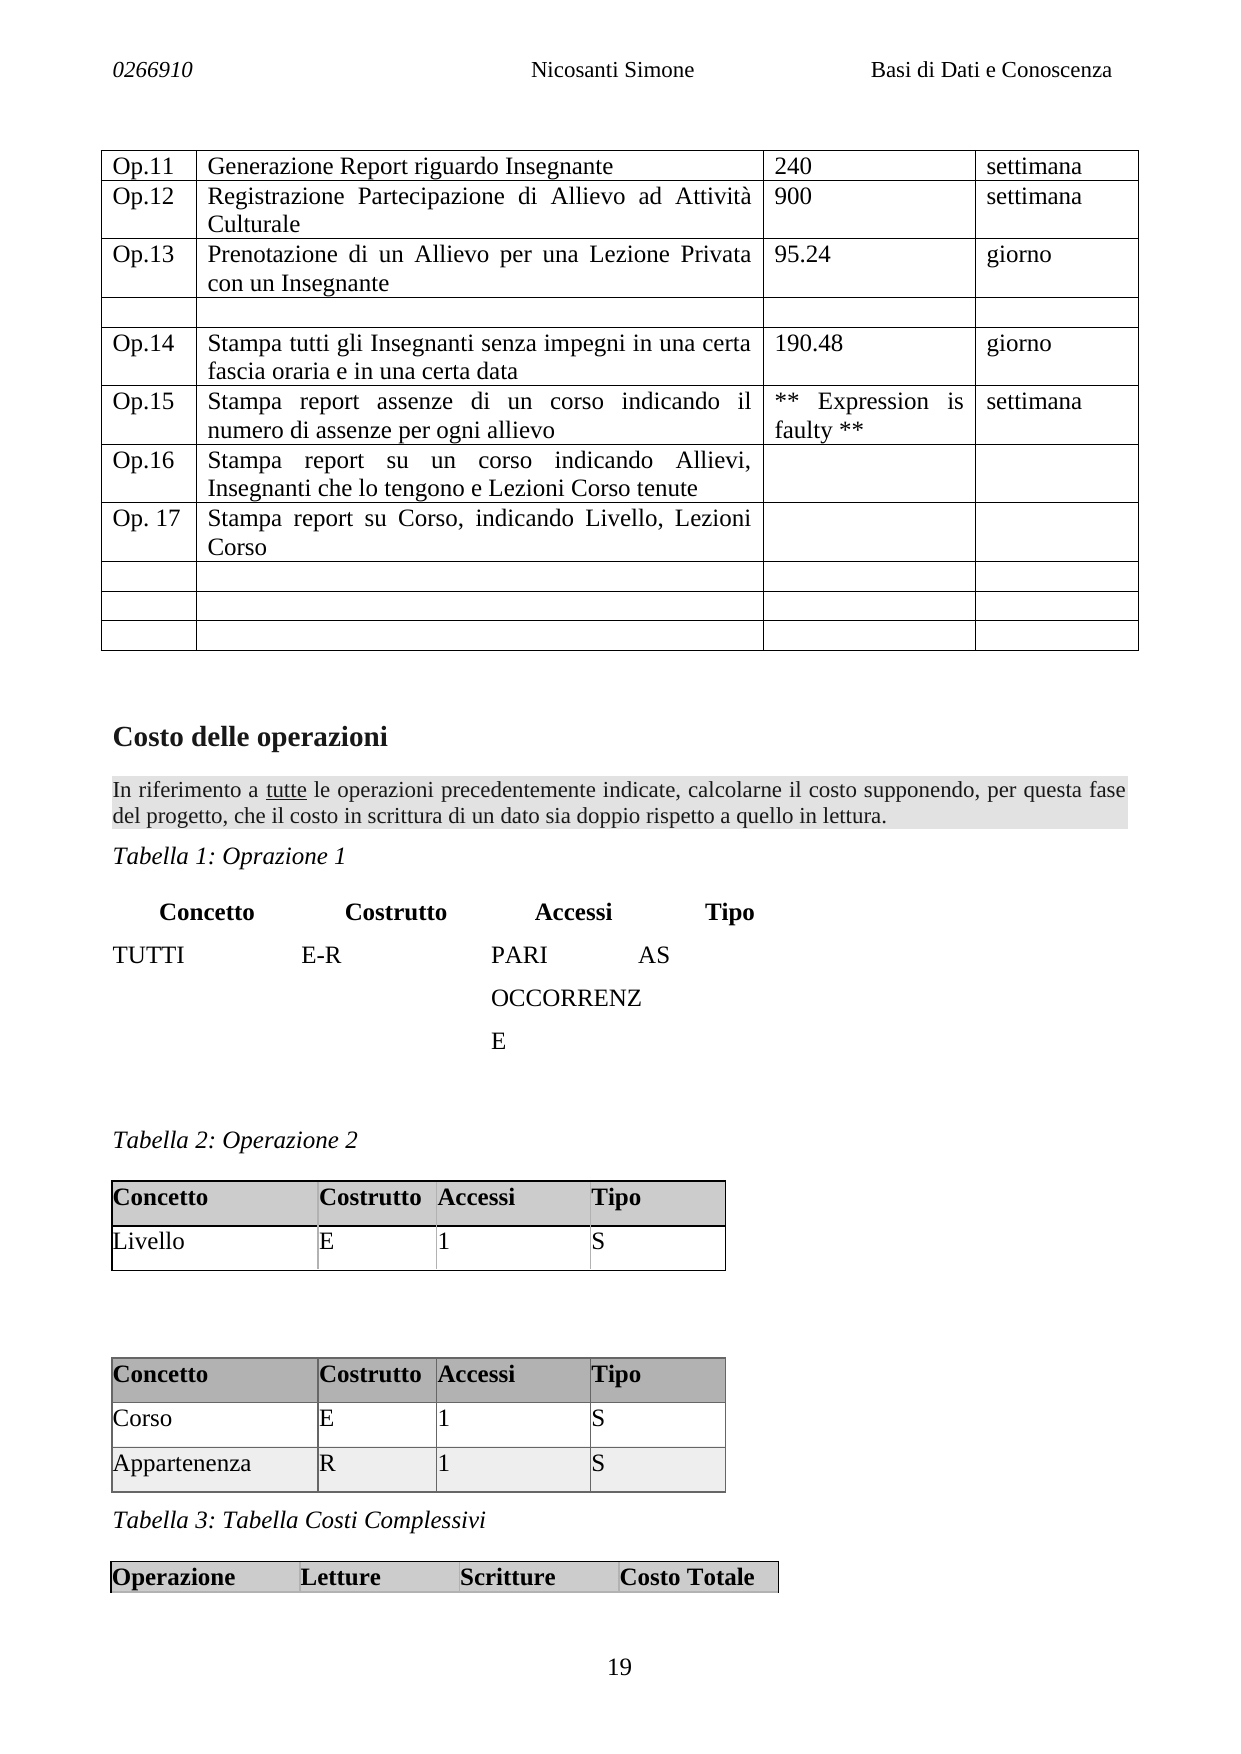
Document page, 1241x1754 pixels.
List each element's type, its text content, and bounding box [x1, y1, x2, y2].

table_cell giorno [976, 328, 1138, 385]
table_cell [976, 445, 1138, 502]
table_cell Stampa report su un corso indicando Allievi, Insegnanti che lo tengono e Lezioni Corso tenute [197, 445, 763, 502]
table_header Scritture [460, 1562, 618, 1591]
table_cell Prenotazione di un Allievo per una Lezione Privata con un Insegnante [197, 239, 763, 297]
table_cell settimana [976, 386, 1138, 444]
table_cell E [319, 1227, 436, 1269]
table_cell Generazione Report riguardo Insegnante [197, 151, 763, 180]
table_header Costo Totale [620, 1562, 778, 1591]
table_cell S [591, 1403, 725, 1446]
table_header Accessi [491, 897, 656, 940]
table_cell 190.48 [764, 328, 975, 385]
text In riferimento a tutte le operazioni precedentemente indicate, calcolarne il costo supponendo, per questa fase del progetto, che il costo in scrittura di un dato sia doppio rispetto a quello in lettura. [112, 776, 1128, 829]
table_cell S [591, 1448, 725, 1491]
table_header Operazione [112, 1562, 299, 1591]
table_header Costrutto [301, 897, 491, 940]
table_cell [764, 592, 975, 620]
table_cell Appartenenza [113, 1448, 317, 1491]
text Tabella 3: Tabella Costi Complessivi [112, 1505, 1128, 1534]
table_cell 900 [764, 181, 975, 238]
table_header Costrutto [319, 1182, 436, 1225]
table_cell Op.11 [102, 151, 196, 180]
table_cell 1 [437, 1227, 590, 1269]
table_cell settimana [976, 151, 1138, 180]
table_cell [764, 298, 975, 327]
table_cell [764, 503, 975, 561]
table_cell [976, 562, 1138, 591]
table_cell [197, 592, 763, 620]
table_cell Op.12 [102, 181, 196, 238]
table_header Costrutto [319, 1359, 436, 1402]
table_cell [197, 298, 763, 327]
table_cell 240 [764, 151, 975, 180]
table_cell Op.16 [102, 445, 196, 502]
table_header Accessi [437, 1359, 590, 1402]
table_cell [102, 621, 196, 650]
table_cell [102, 298, 196, 327]
table_header Concetto [113, 1359, 317, 1402]
table_header Accessi [437, 1182, 590, 1225]
table_cell Stampa tutti gli Insegnanti senza impegni in una certa fascia oraria e in una certa data [197, 328, 763, 385]
table_cell Op. 17 [102, 503, 196, 561]
table_cell [976, 298, 1138, 327]
text Tabella 1: Oprazione 1 [112, 841, 1128, 870]
table_cell Op.13 [102, 239, 196, 297]
table_header Letture [301, 1562, 459, 1591]
table_cell [976, 503, 1138, 561]
table_cell [764, 562, 975, 591]
table_cell [102, 562, 196, 591]
table_cell Op.14 [102, 328, 196, 385]
table_cell [102, 592, 196, 620]
table_cell Registrazione Partecipazione di Allievo ad Attività Culturale [197, 181, 763, 238]
table_cell Stampa report assenze di un corso indicando il numero di assenze per ogni allievo [197, 386, 763, 444]
table_cell Stampa report su Corso, indicando Livello, Lezioni Corso [197, 503, 763, 561]
table_cell [764, 621, 975, 650]
table_header Concetto [113, 897, 301, 940]
table_cell PARI A OCCORRENZE [491, 940, 656, 1069]
table_cell E-R [301, 940, 491, 1069]
table_cell ** Errore nell'espressione ** [764, 386, 975, 444]
table_cell [197, 562, 763, 591]
table_cell 1 [437, 1403, 590, 1446]
table_cell [976, 621, 1138, 650]
table_cell E [319, 1403, 436, 1446]
table_header Tipo [656, 897, 803, 940]
table_cell [976, 592, 1138, 620]
table_cell R [319, 1448, 436, 1491]
table_header Tipo [591, 1359, 725, 1402]
table_cell Livello [113, 1227, 317, 1269]
table_cell [764, 445, 975, 502]
table_cell giorno [976, 239, 1138, 297]
table_header Concetto [113, 1182, 317, 1225]
table_cell S [591, 1227, 725, 1269]
text Tabella 2: Operazione 2 [112, 1125, 1128, 1153]
table_cell 1 [437, 1448, 590, 1491]
table_header Tipo [591, 1182, 725, 1225]
table_cell S [656, 940, 803, 1069]
subtitle Costo delle operazioni [112, 719, 1128, 753]
table_cell [197, 621, 763, 650]
table_cell Corso [113, 1403, 317, 1446]
table_cell TUTTI [113, 940, 301, 1069]
table_cell 95.24 [764, 239, 975, 297]
table_cell settimana [976, 181, 1138, 238]
table_cell Op.15 [102, 386, 196, 444]
